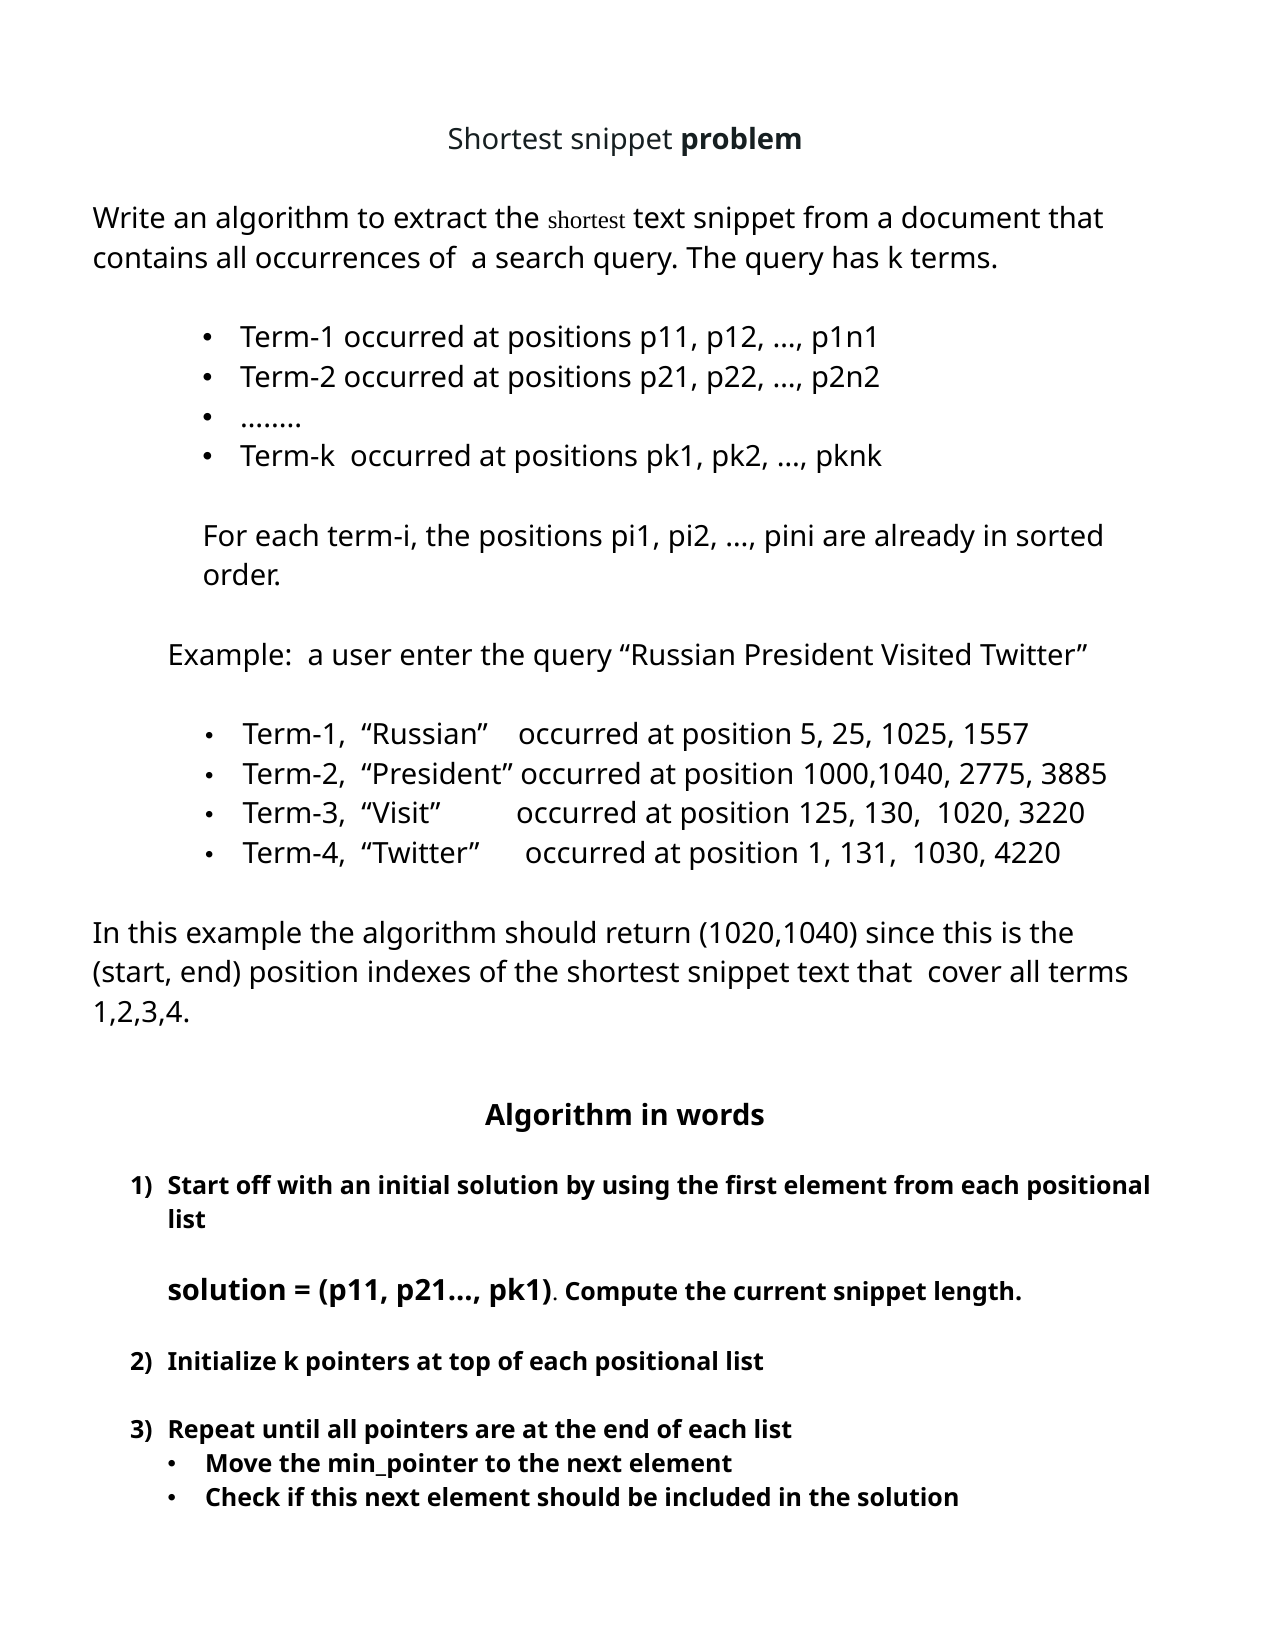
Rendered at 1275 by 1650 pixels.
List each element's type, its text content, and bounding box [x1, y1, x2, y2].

text In this example the algorithm should return (1020,1040) since this is the (start, end) position indexes of the shortest snippet text that cover all terms 1,2,3,4. [92, 912, 1158, 1031]
list Term-4, “Twitter” occurred at position 1, 131, 1030, 4220 [205, 832, 1158, 872]
list Check if this next element should be included in the solution [167, 1480, 1158, 1514]
list Example: a user enter the query “Russian President Visited Twitter” [130, 634, 1158, 674]
list Term-2, “President” occurred at position 1000,1040, 2775, 3885 [205, 753, 1158, 793]
list Start off with an initial solution by using the first element from each positional list [130, 1167, 1158, 1236]
list Term-1, “Russian” occurred at position 5, 25, 1025, 1557 [205, 713, 1158, 753]
list For each term-i, the positions pi1, pi2, …, pini are already in sorted order. [202, 515, 1158, 594]
list Term-2 occurred at positions p21, p22, …, p2n2 [202, 356, 1158, 396]
list Term-1 occurred at positions p11, p12, …, p1n1 [202, 317, 1158, 356]
list Move the min_pointer to the next element [167, 1446, 1158, 1480]
list Term-k occurred at positions pk1, pk2, …, pknk [202, 436, 1158, 475]
list solution = (p11, p21..., pk1). Compute the current snippet length. [130, 1270, 1158, 1309]
list Write an algorithm to extract the shortest text snippet from a document that contains all occurrences of a search query. The query has k terms. [55, 197, 1158, 277]
text Shortest snippet problem [92, 118, 1158, 158]
text Algorithm in words [92, 1094, 1158, 1133]
list …..... [202, 396, 1158, 436]
list Term-3, “Visit” occurred at position 125, 130, 1020, 3220 [205, 793, 1158, 832]
list Repeat until all pointers are at the end of each list [130, 1412, 1158, 1446]
list Initialize k pointers at top of each positional list [130, 1343, 1158, 1377]
